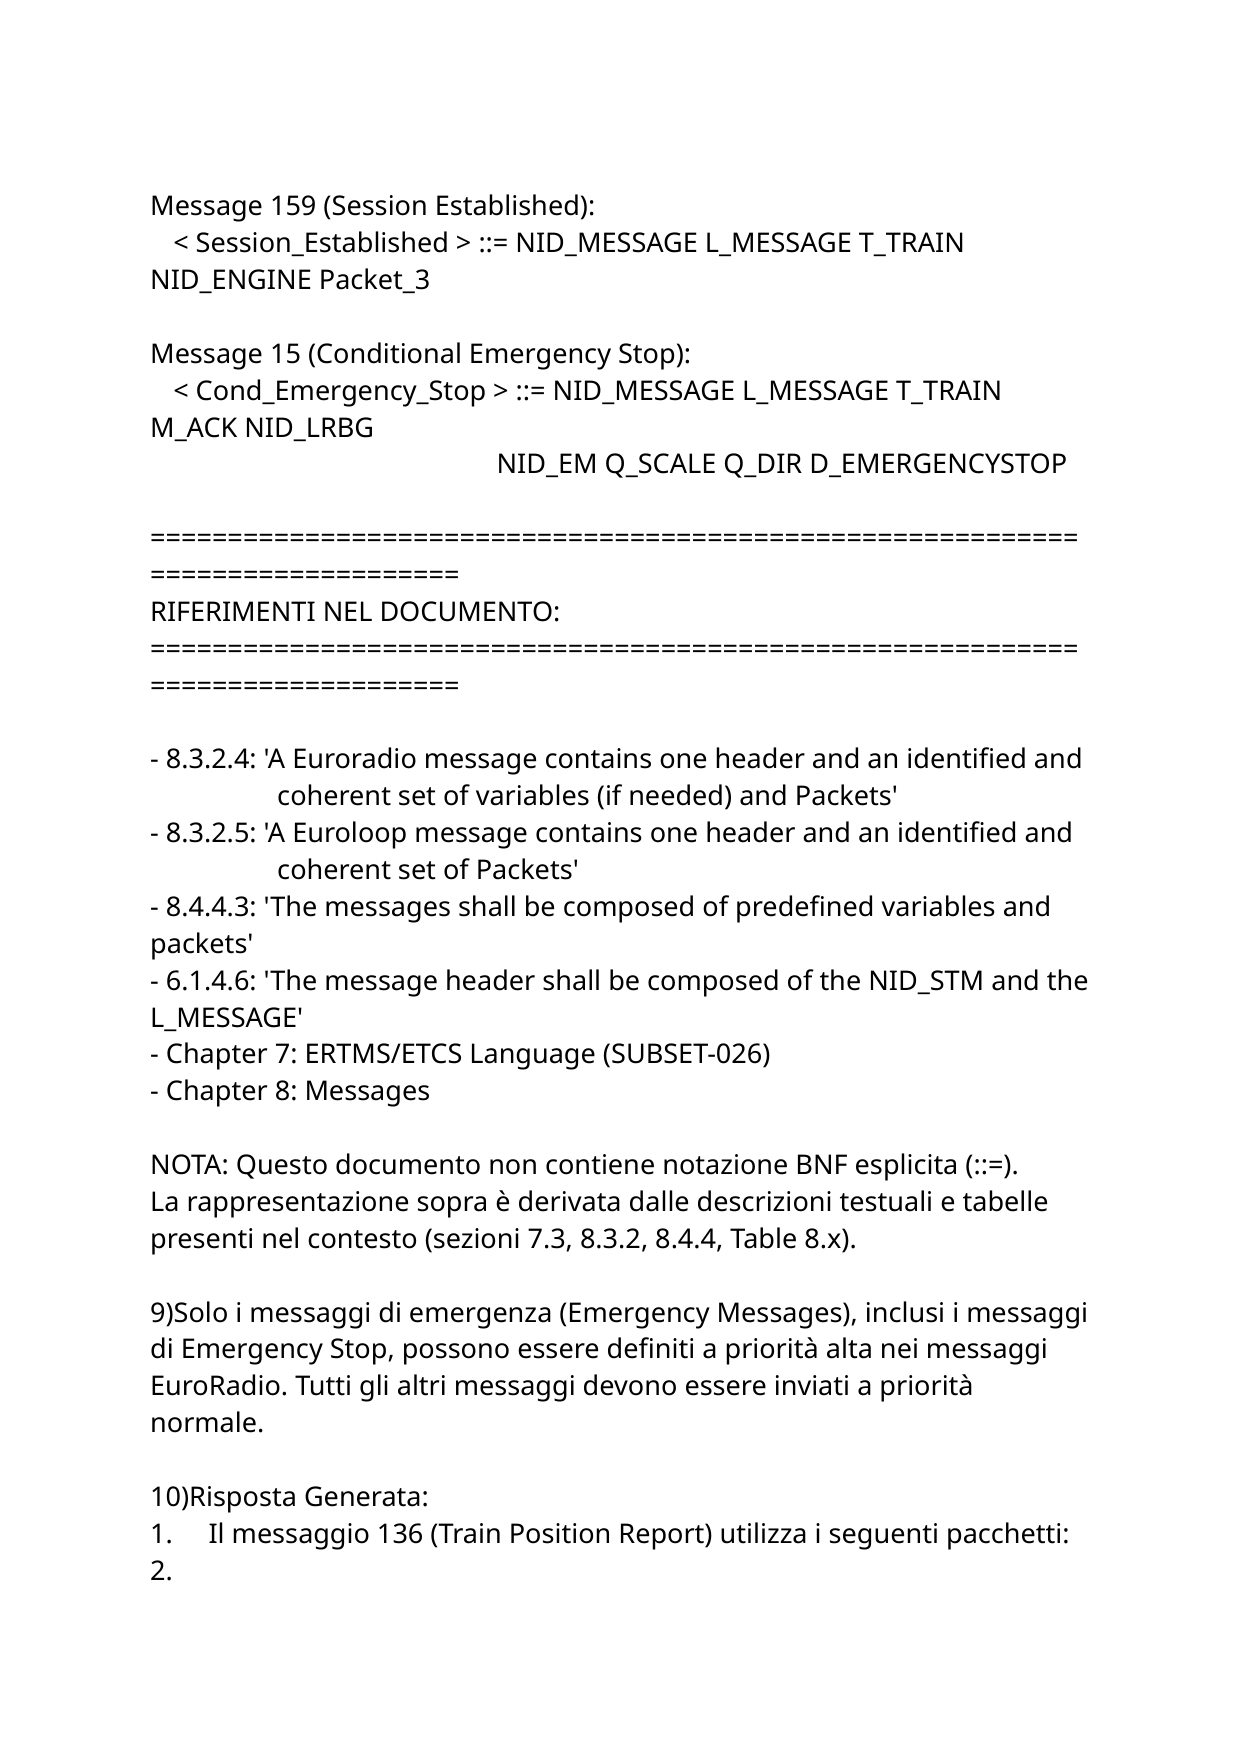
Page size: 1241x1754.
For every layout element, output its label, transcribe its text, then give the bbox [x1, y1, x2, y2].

text - 8.4.4.3: 'The messages shall be composed of predefined variables and packets' [150, 887, 1090, 961]
list Il messaggio 136 (Train Position Report) utilizza i seguenti pacchetti: [150, 1514, 1090, 1551]
text ================================================================================ [150, 519, 1090, 592]
text Message 15 (Conditional Emergency Stop): [150, 334, 1090, 371]
text La rappresentazione sopra è derivata dalle descrizioni testuali e tabelle [150, 1182, 1090, 1219]
text 9)Solo i messaggi di emergenza (Emergency Messages), inclusi i messaggi di Emergency Stop, possono essere definiti a priorità alta nei messaggi EuroRadio. Tutti gli altri messaggi devono essere inviati a priorità normale. [150, 1293, 1090, 1441]
text - 8.3.2.4: 'A Euroradio message contains one header and an identified and [150, 740, 1090, 777]
text NID_EM Q_SCALE Q_DIR D_EMERGENCYSTOP [150, 445, 1090, 482]
text - Chapter 8: Messages [150, 1072, 1090, 1109]
text RIFERIMENTI NEL DOCUMENTO: [150, 592, 1090, 629]
text - 6.1.4.6: 'The message header shall be composed of the NID_STM and the L_MESSAGE' [150, 961, 1090, 1035]
text presenti nel contesto (sezioni 7.3, 8.3.2, 8.4.4, Table 8.x). [150, 1219, 1090, 1256]
text Message 159 (Session Established): [150, 187, 1090, 224]
text - 8.3.2.5: 'A Euroloop message contains one header and an identified and [150, 814, 1090, 851]
text NOTA: Questo documento non contiene notazione BNF esplicita (::=). [150, 1146, 1090, 1182]
text 10)Risposta Generata: [150, 1477, 1090, 1514]
text - Chapter 7: ERTMS/ETCS Language (SUBSET-026) [150, 1035, 1090, 1072]
text ================================================================================ [150, 629, 1090, 703]
text < Session_Established > ::= NID_MESSAGE L_MESSAGE T_TRAIN NID_ENGINE Packet_3 [150, 224, 1090, 297]
text < Cond_Emergency_Stop > ::= NID_MESSAGE L_MESSAGE T_TRAIN M_ACK NID_LRBG [150, 371, 1090, 445]
text coherent set of Packets' [150, 851, 1090, 887]
text coherent set of variables (if needed) and Packets' [150, 777, 1090, 814]
